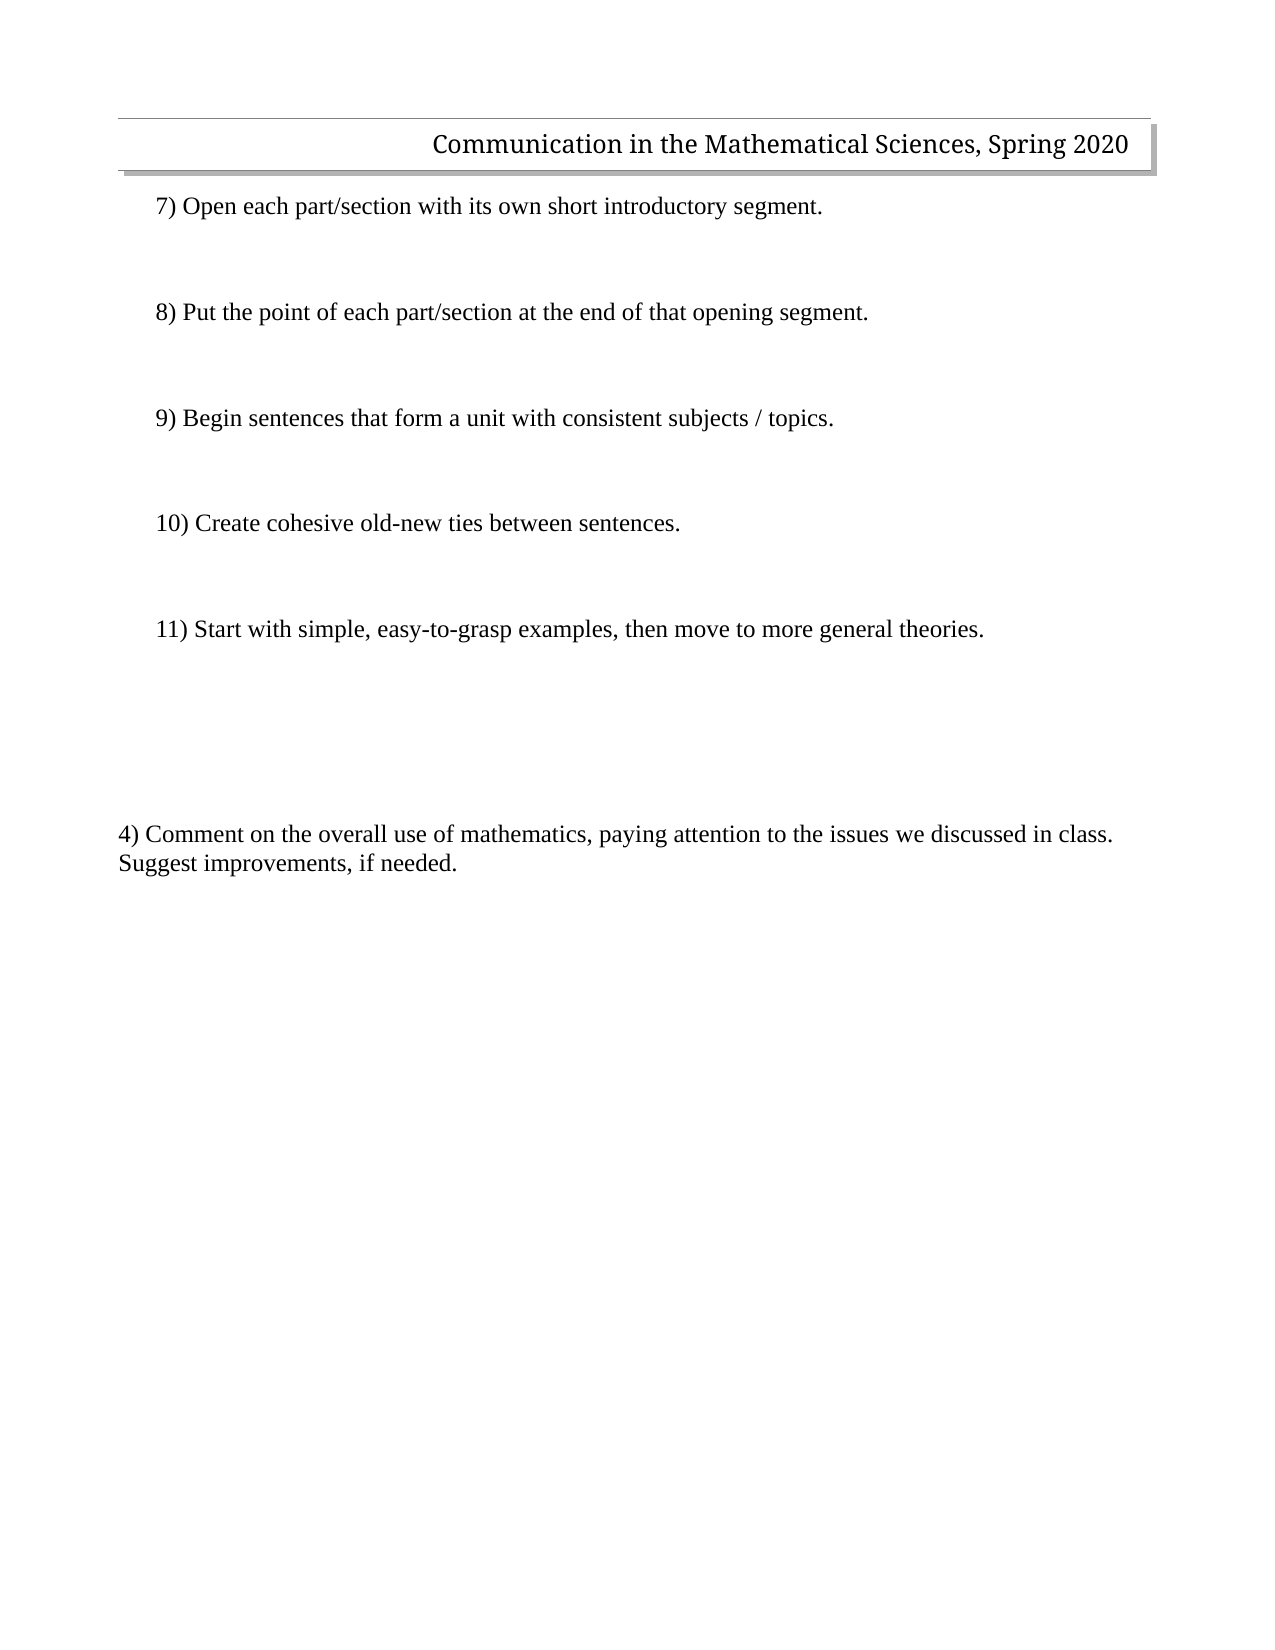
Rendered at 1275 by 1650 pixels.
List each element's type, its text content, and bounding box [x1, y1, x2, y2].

list 8) Put the point of each part/section at the end of that opening segment. [155, 297, 1157, 326]
text 4) Comment on the overall use of mathematics, paying attention to the issues we discussed in class. Suggest improvements, if needed. [118, 819, 1157, 877]
list 10) Create cohesive old-new ties between sentences. [155, 508, 1157, 537]
list 9) Begin sentences that form a unit with consistent subjects / topics. [155, 403, 1157, 431]
list 11) Start with simple, easy-to-grasp examples, then move to more general theories. [155, 614, 1157, 643]
list 7) Open each part/section with its own short introductory segment. [155, 191, 1157, 220]
